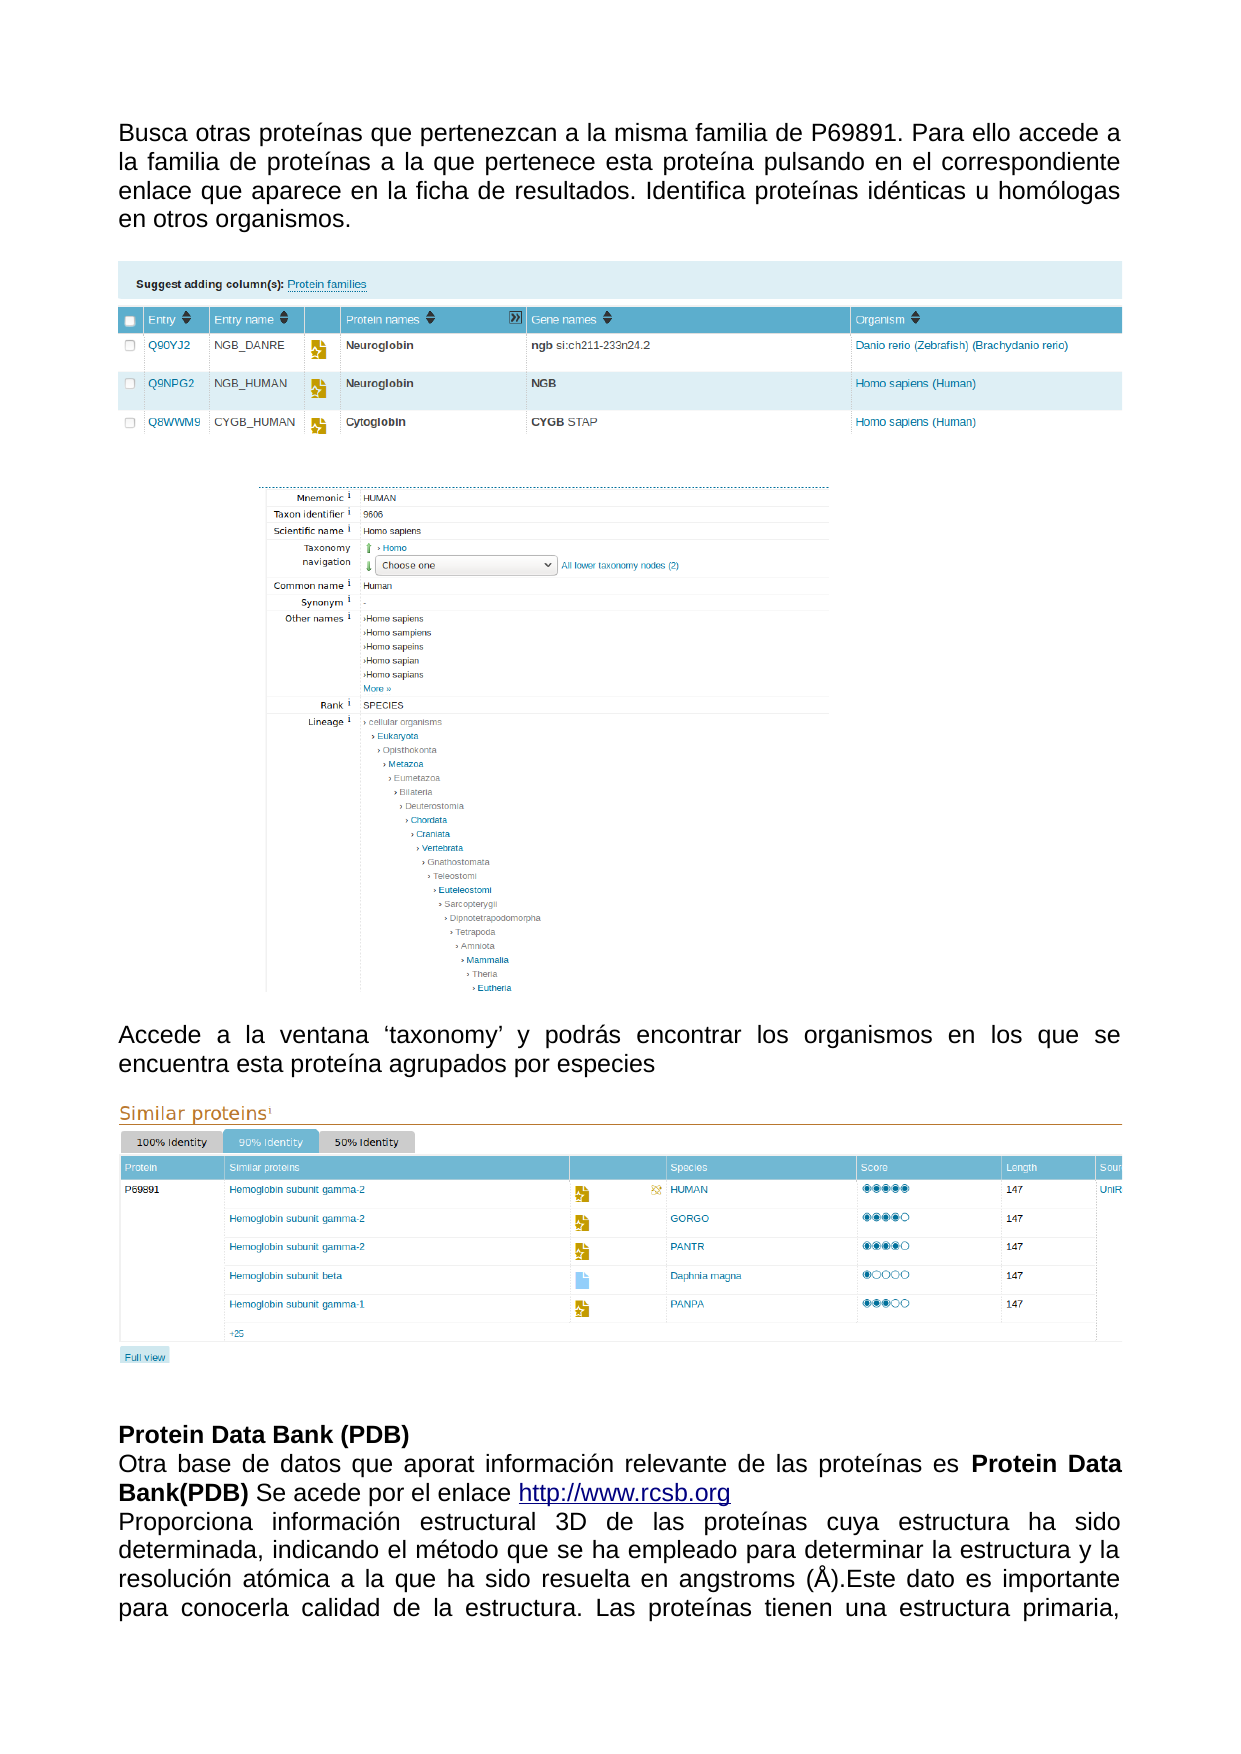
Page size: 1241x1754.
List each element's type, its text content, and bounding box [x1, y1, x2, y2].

text Busca otras proteínas que pertenezcan a la misma familia de P69891. Para ello accede a la familia de proteínas a la que pertenece esta proteína pulsando en el correspondiente enlace que aparece en la ficha de resultados. Identifica proteínas idénticas u homólogas en otros organismos. [118, 118, 1122, 233]
text Accede a la ventana ‘taxonomy’ y podrás encontrar los organismos en los que se encuentra esta proteína agrupados por especies [118, 1020, 1122, 1077]
picture [118, 1106, 1123, 1363]
picture [118, 261, 1123, 434]
picture [254, 487, 829, 992]
text Otra base de datos que aporat información relevante de las proteínas es Protein Data Bank(PDB) Se acede por el enlace http://www.rcsb.org [118, 1449, 1122, 1507]
text Protein Data Bank (PDB) [118, 1421, 1122, 1449]
text Proporciona información estructural 3D de las proteínas cuya estructura ha sido determinada, indicando el método que se ha empleado para determinar la estructura y la resolución atómica a la que ha sido resuelta en angstroms (Å).Este dato es importante para conocerla calidad de la estructura. Las proteínas tienen una estructura primaria, [118, 1507, 1122, 1622]
